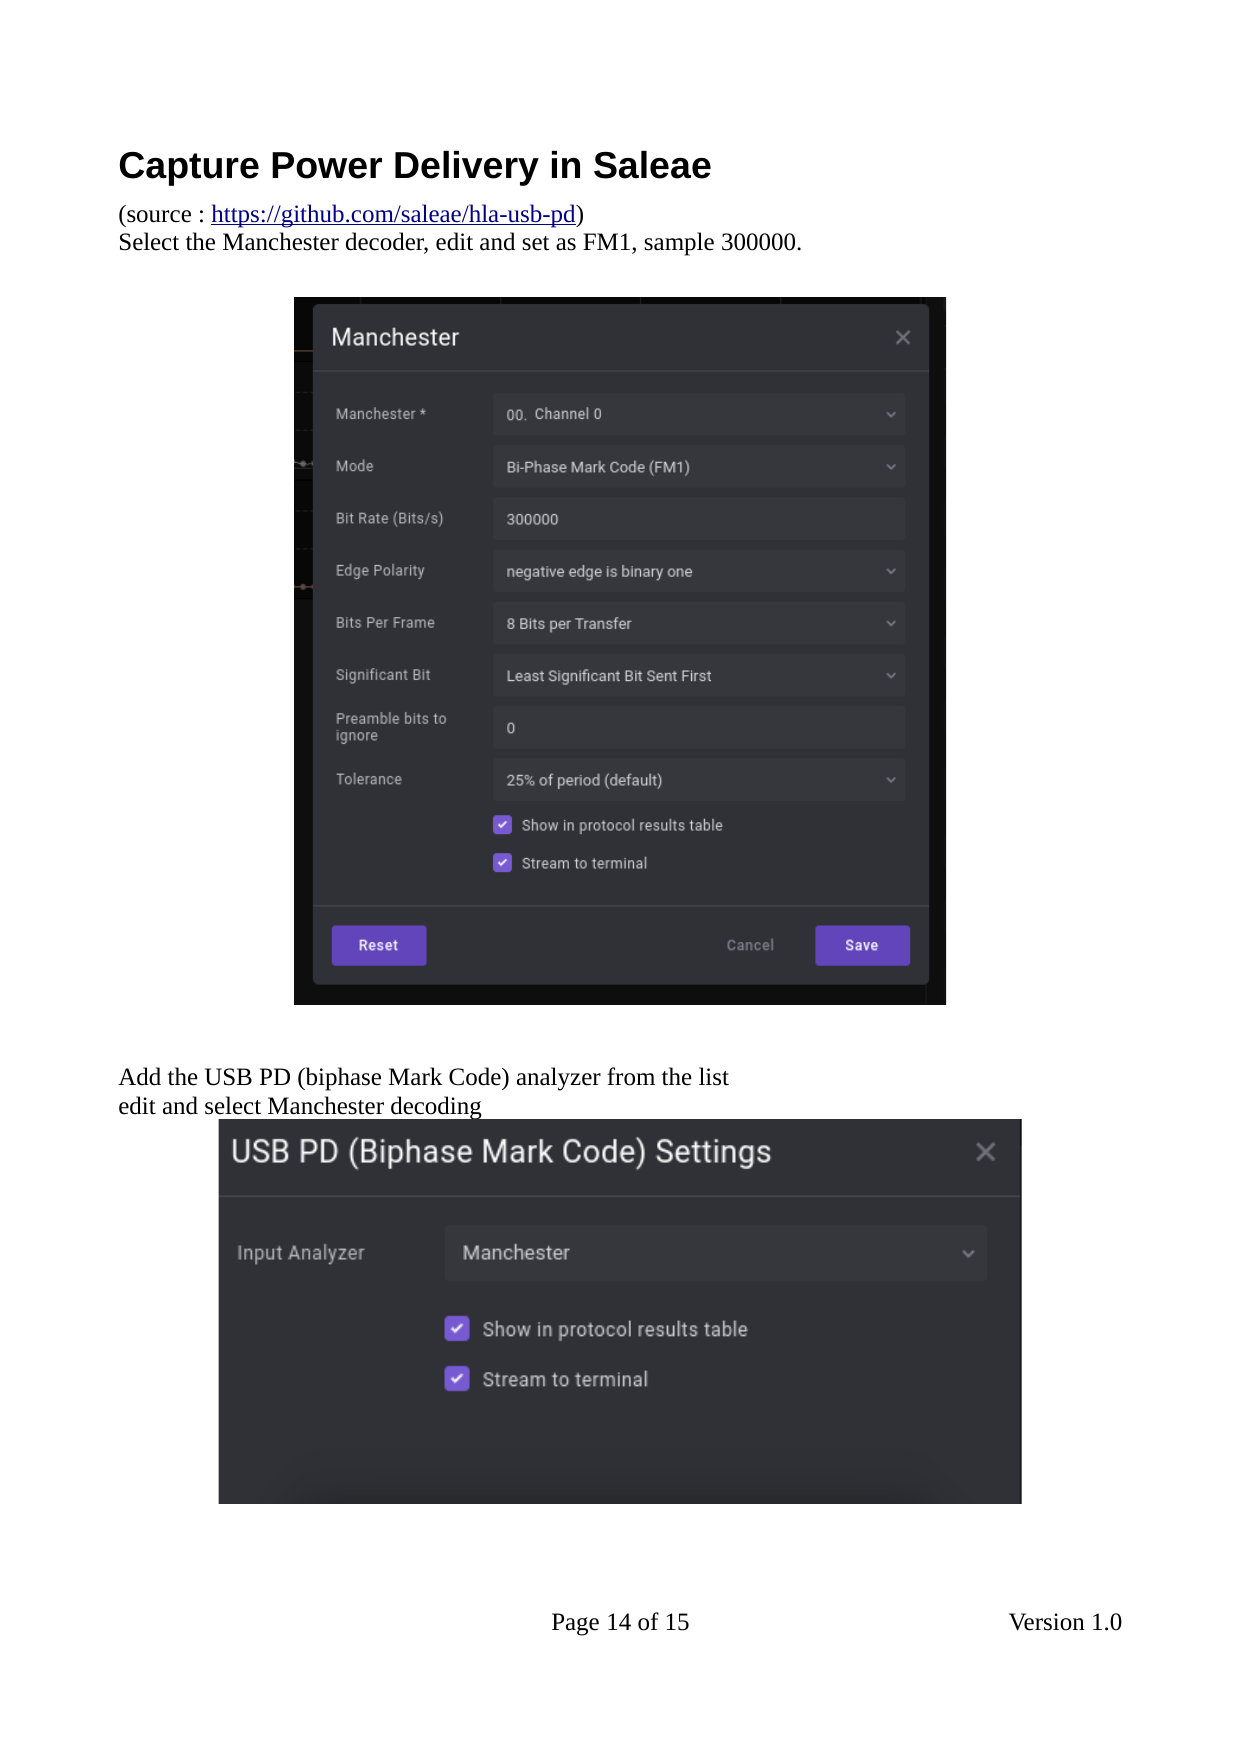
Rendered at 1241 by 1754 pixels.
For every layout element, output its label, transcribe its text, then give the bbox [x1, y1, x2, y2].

text Add the USB PD (biphase Mark Code) analyzer from the list [118, 1062, 1122, 1091]
picture [294, 297, 947, 1005]
picture [218, 1119, 1022, 1504]
text (source : https://github.com/saleae/hla-usb-pd) [118, 199, 1122, 227]
text edit and select Manchester decoding [118, 1091, 1122, 1119]
subtitle Capture Power Delivery in Saleae [118, 143, 1122, 186]
text Select the Manchester decoder, edit and set as FM1, sample 300000. [118, 227, 1122, 256]
